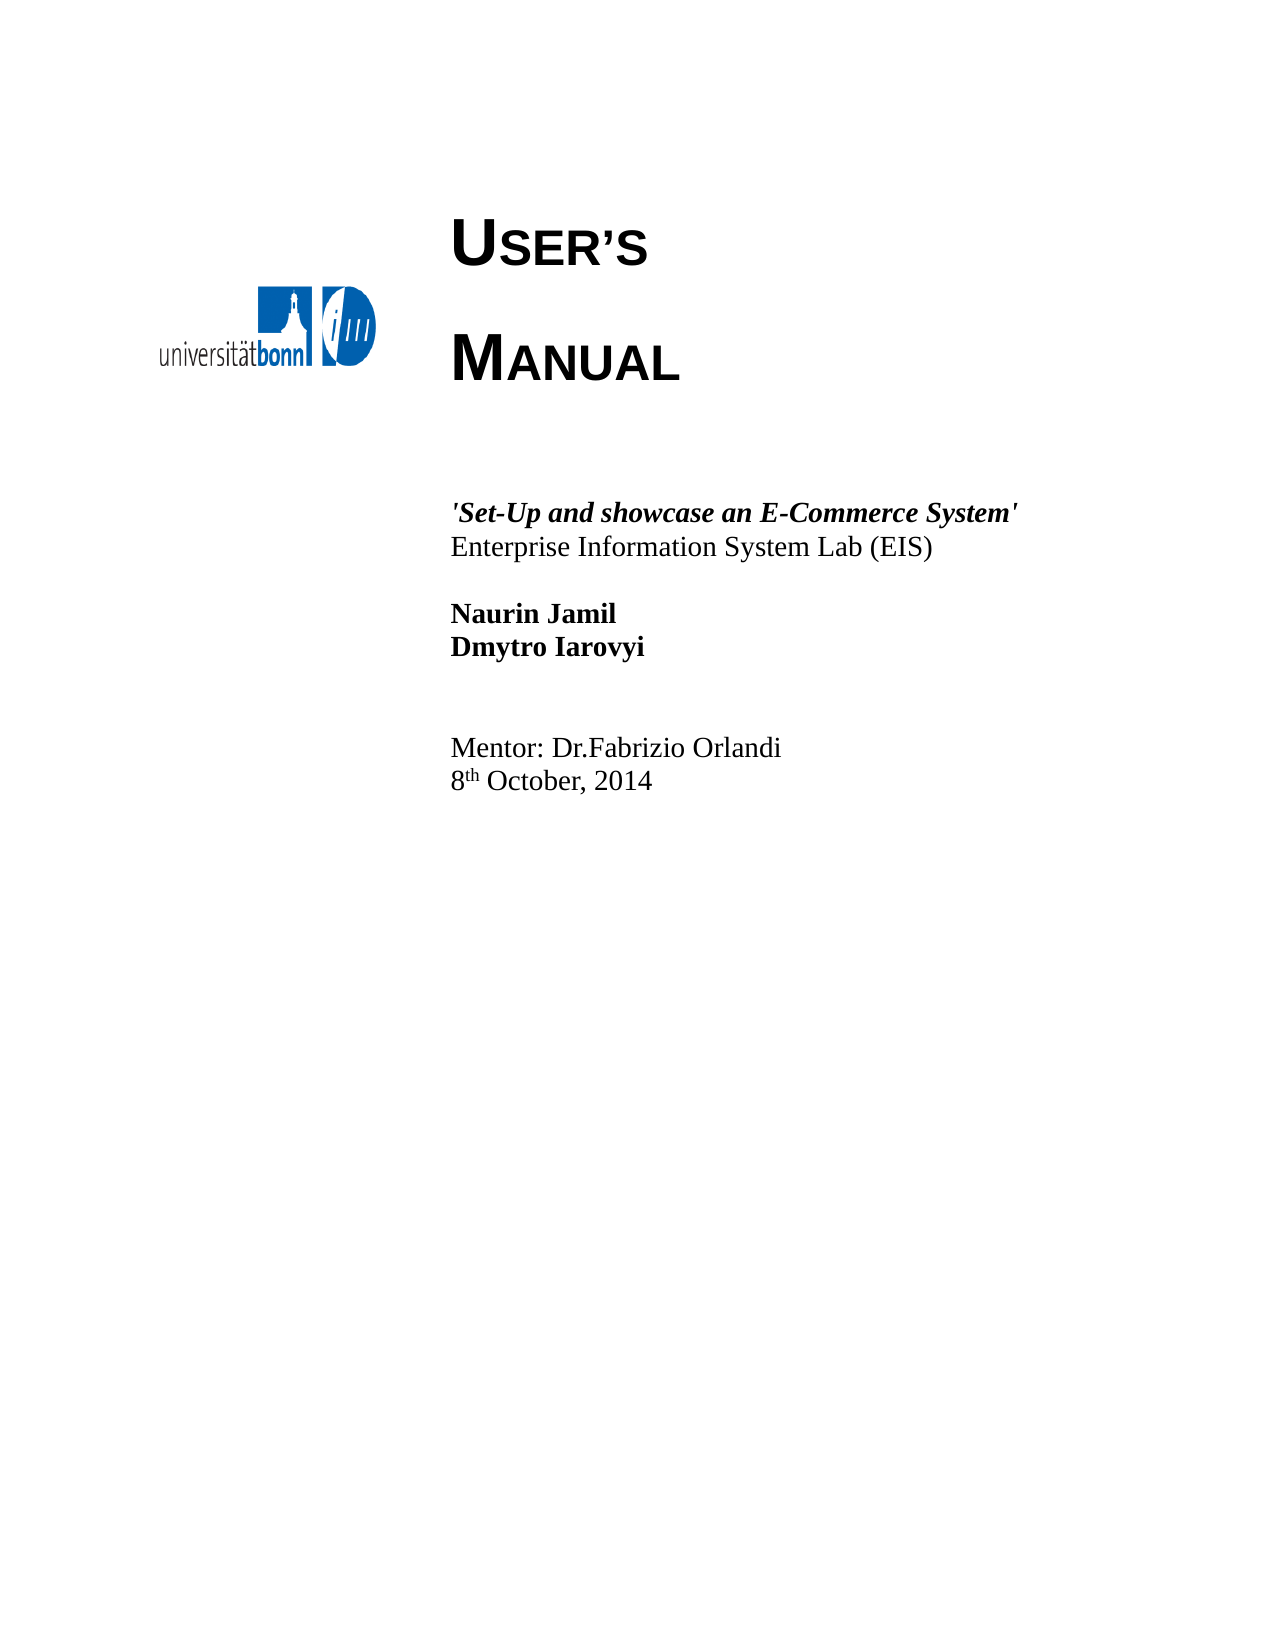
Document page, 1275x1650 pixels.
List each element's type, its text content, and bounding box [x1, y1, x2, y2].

text Enterprise Information System Lab (EIS) [450, 529, 1125, 562]
text Mentor: Dr.Fabrizio Orlandi [450, 730, 1125, 763]
text 'Set-Up and showcase an E-Commerce System' [450, 495, 1125, 529]
picture [160, 286, 378, 366]
text USER’S [450, 203, 1125, 279]
text 8th October, 2014 [450, 763, 1125, 797]
text Naurin Jamil [450, 596, 1125, 629]
text MANUAL [450, 318, 1125, 394]
text Dmytro Iarovyi [450, 629, 1125, 663]
